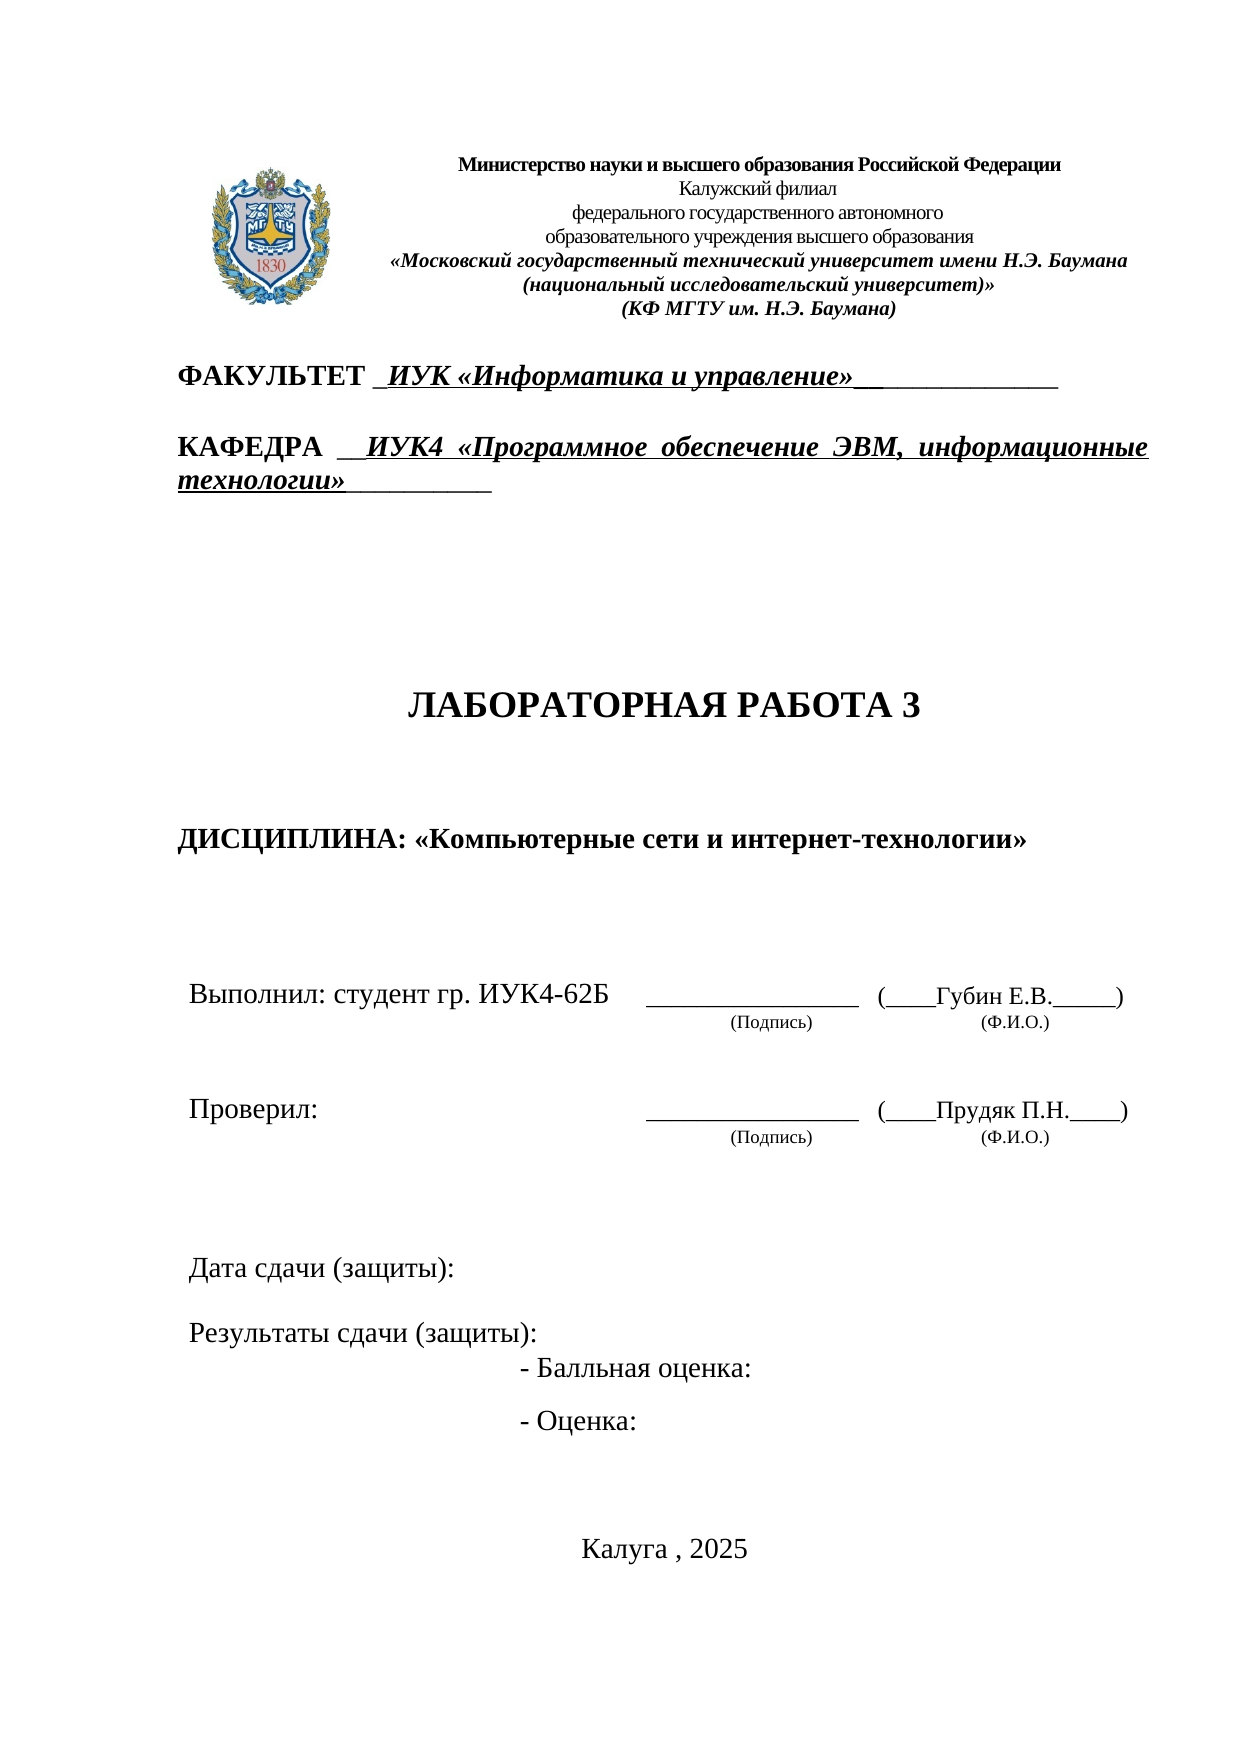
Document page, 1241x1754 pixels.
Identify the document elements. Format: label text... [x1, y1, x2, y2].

table_header Выполнил: студент гр. ИУК4-62Б [177, 956, 635, 1070]
table_header _________________ (____Губин Е.В._____) (Подпись) (Ф.И.О.) [635, 956, 1174, 1070]
text ДИСЦИПЛИНА: «Компьютерные сети и интернет-технологии» [177, 822, 1152, 855]
text ФАКУЛЬТЕТ _ИУК «Информатика и управление»______________ [177, 358, 1152, 391]
table_cell Дата сдачи (защиты): Результаты сдачи (защиты): [177, 1185, 1174, 1350]
table_cell Проверил: [177, 1070, 635, 1185]
text Калуга , 2025 [177, 1532, 1152, 1565]
table_header [189, 152, 354, 320]
table_cell - Балльная оценка: - Оценка: [508, 1350, 1174, 1464]
table_cell [177, 1350, 508, 1464]
picture [211, 167, 331, 305]
table_cell _________________ (____Прудяк П.Н.____) (Подпись) (Ф.И.О.) [635, 1070, 1174, 1185]
text ЛАБОРАТОРНАЯ РАБОТА 3 [177, 683, 1152, 726]
text КАФЕДРА __ИУК4 «Программное обеспечение ЭВМ, информационные технологии»__________ [177, 429, 1152, 496]
table_header Министерство науки и высшего образования Российской Федерации Калужский филиал федерального государственного автономного образовательного учреждения высшего образования «Московский государственный технический университет имени Н.Э. Баумана (национальный исследовательский университет)» (КФ МГТУ им. Н.Э. Баумана) [354, 152, 1166, 320]
